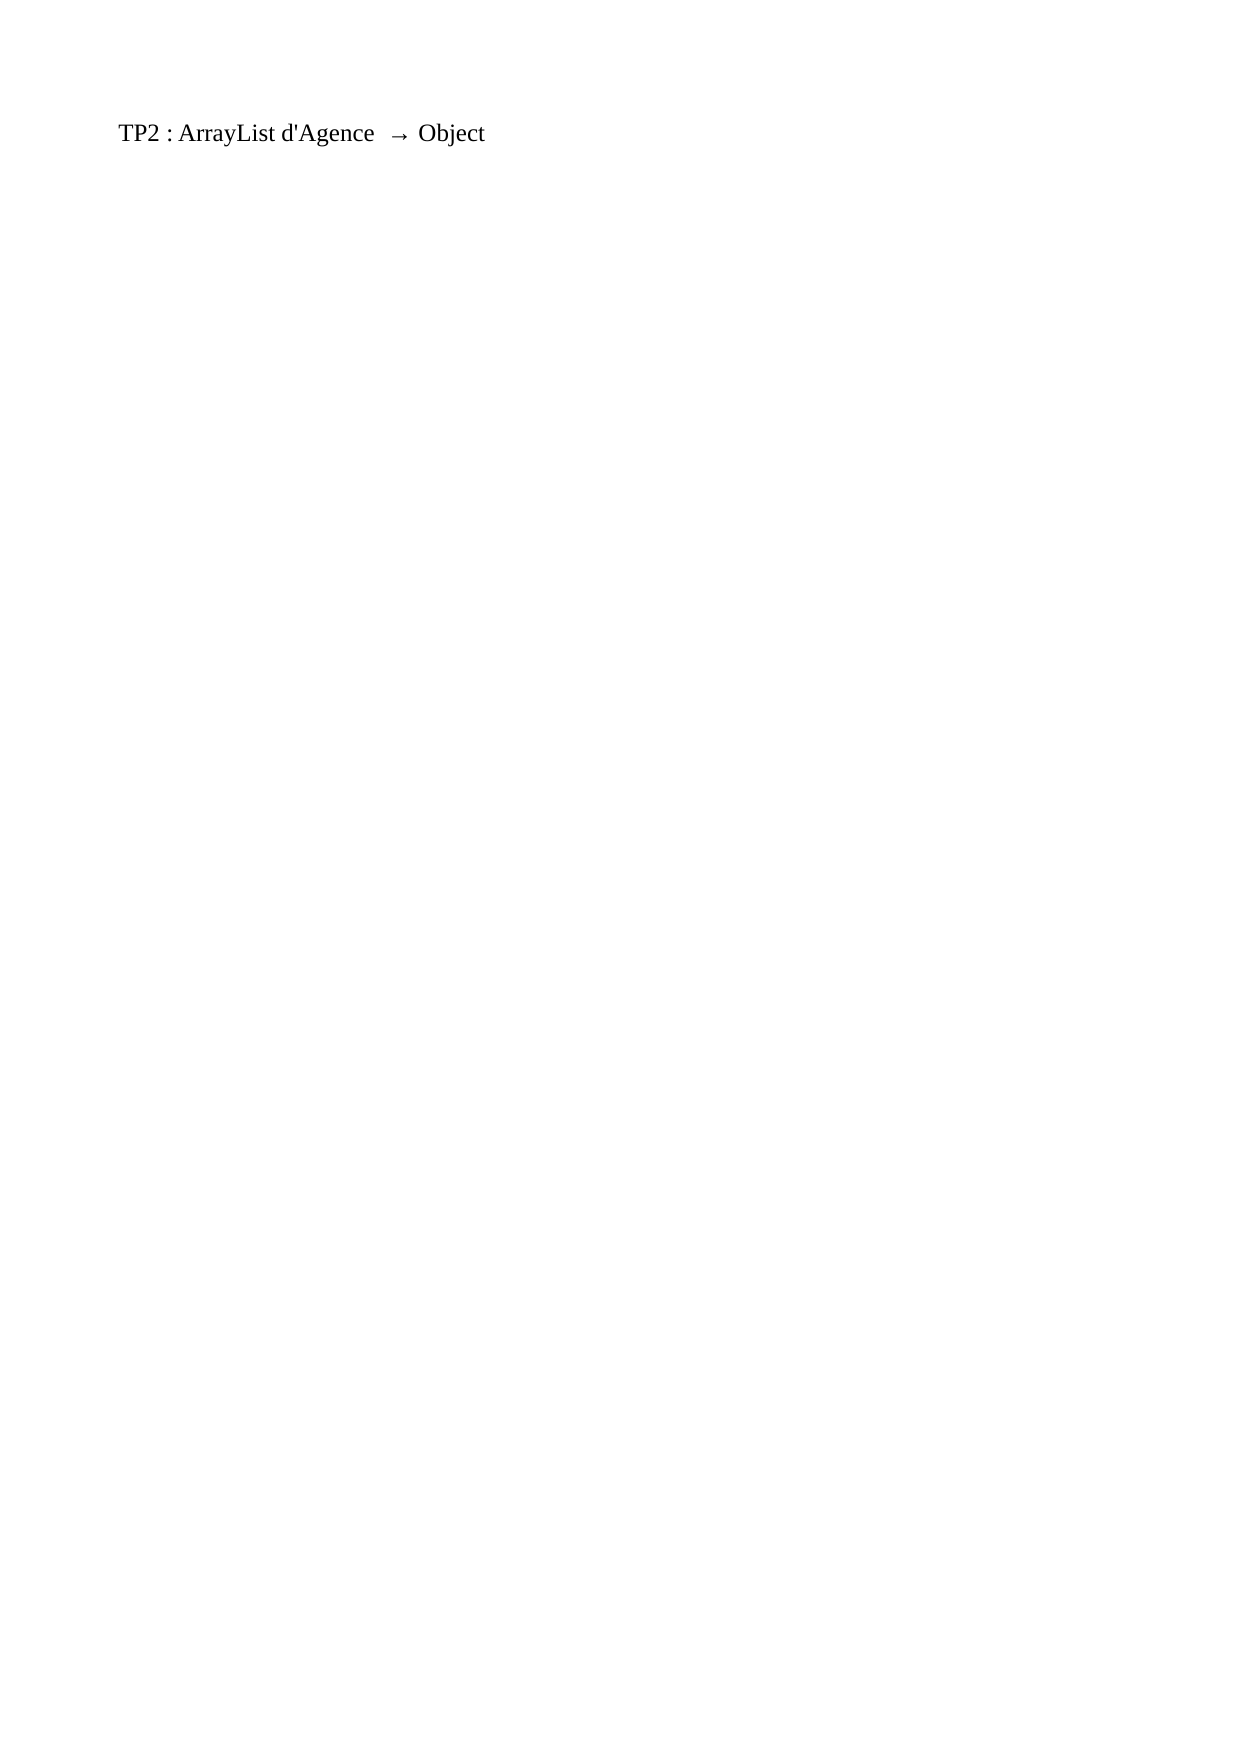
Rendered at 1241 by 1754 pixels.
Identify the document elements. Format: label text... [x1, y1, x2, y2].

text TP2 : ArrayList d'Agence → Object [118, 118, 1122, 147]
